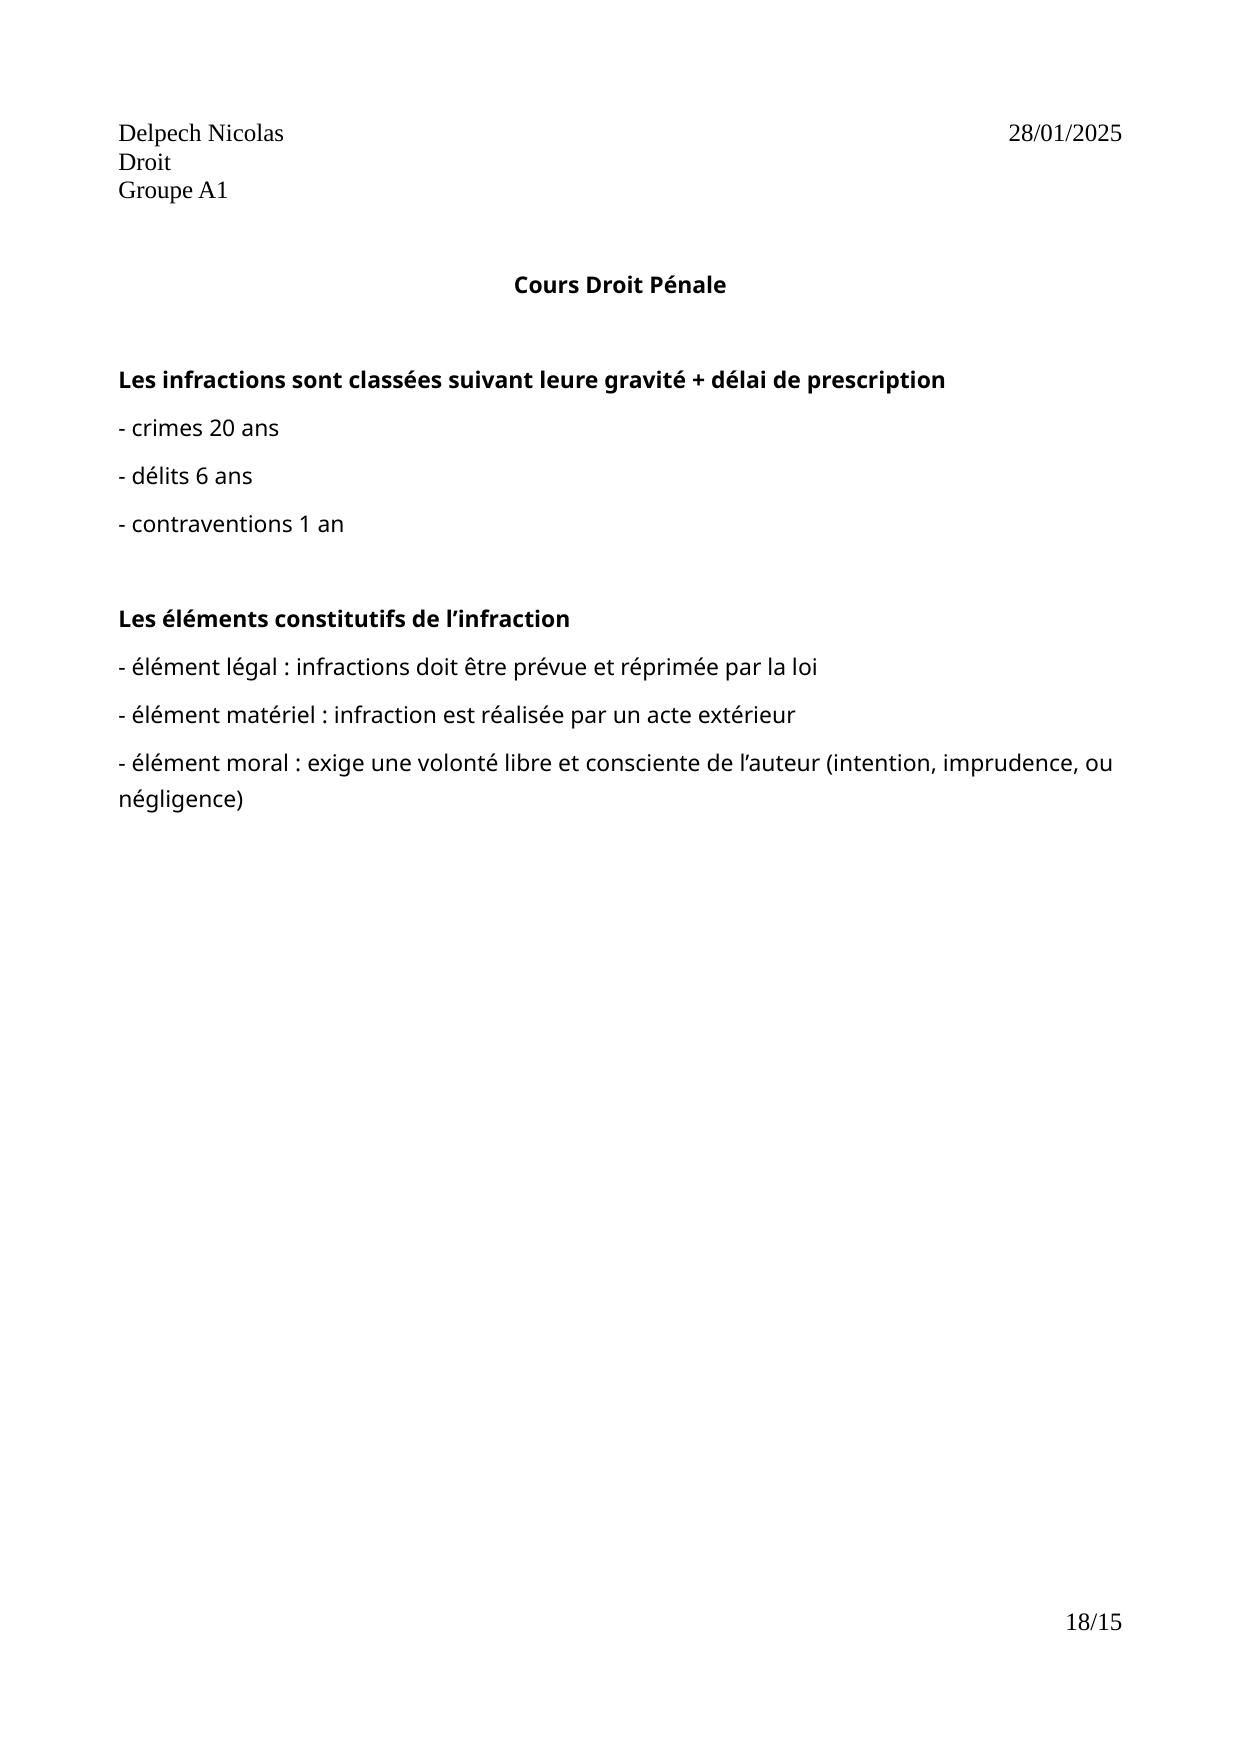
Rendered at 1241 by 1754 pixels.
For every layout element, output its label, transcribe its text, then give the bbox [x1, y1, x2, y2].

text - élément moral : exige une volonté libre et consciente de l’auteur (intention, imprudence, ou négligence) [118, 747, 1122, 814]
text - crimes 20 ans [118, 412, 1122, 443]
text Cours Droit Pénale [118, 268, 1122, 300]
text Les infractions sont classées suivant leure gravité + délai de prescription [118, 364, 1122, 395]
text - élément matériel : infraction est réalisée par un acte extérieur [118, 699, 1122, 730]
text - élément légal : infractions doit être prévue et réprimée par la loi [118, 651, 1122, 682]
text - délits 6 ans [118, 460, 1122, 491]
text - contraventions 1 an [118, 508, 1122, 539]
text Les éléments constitutifs de l’infraction [118, 603, 1122, 634]
